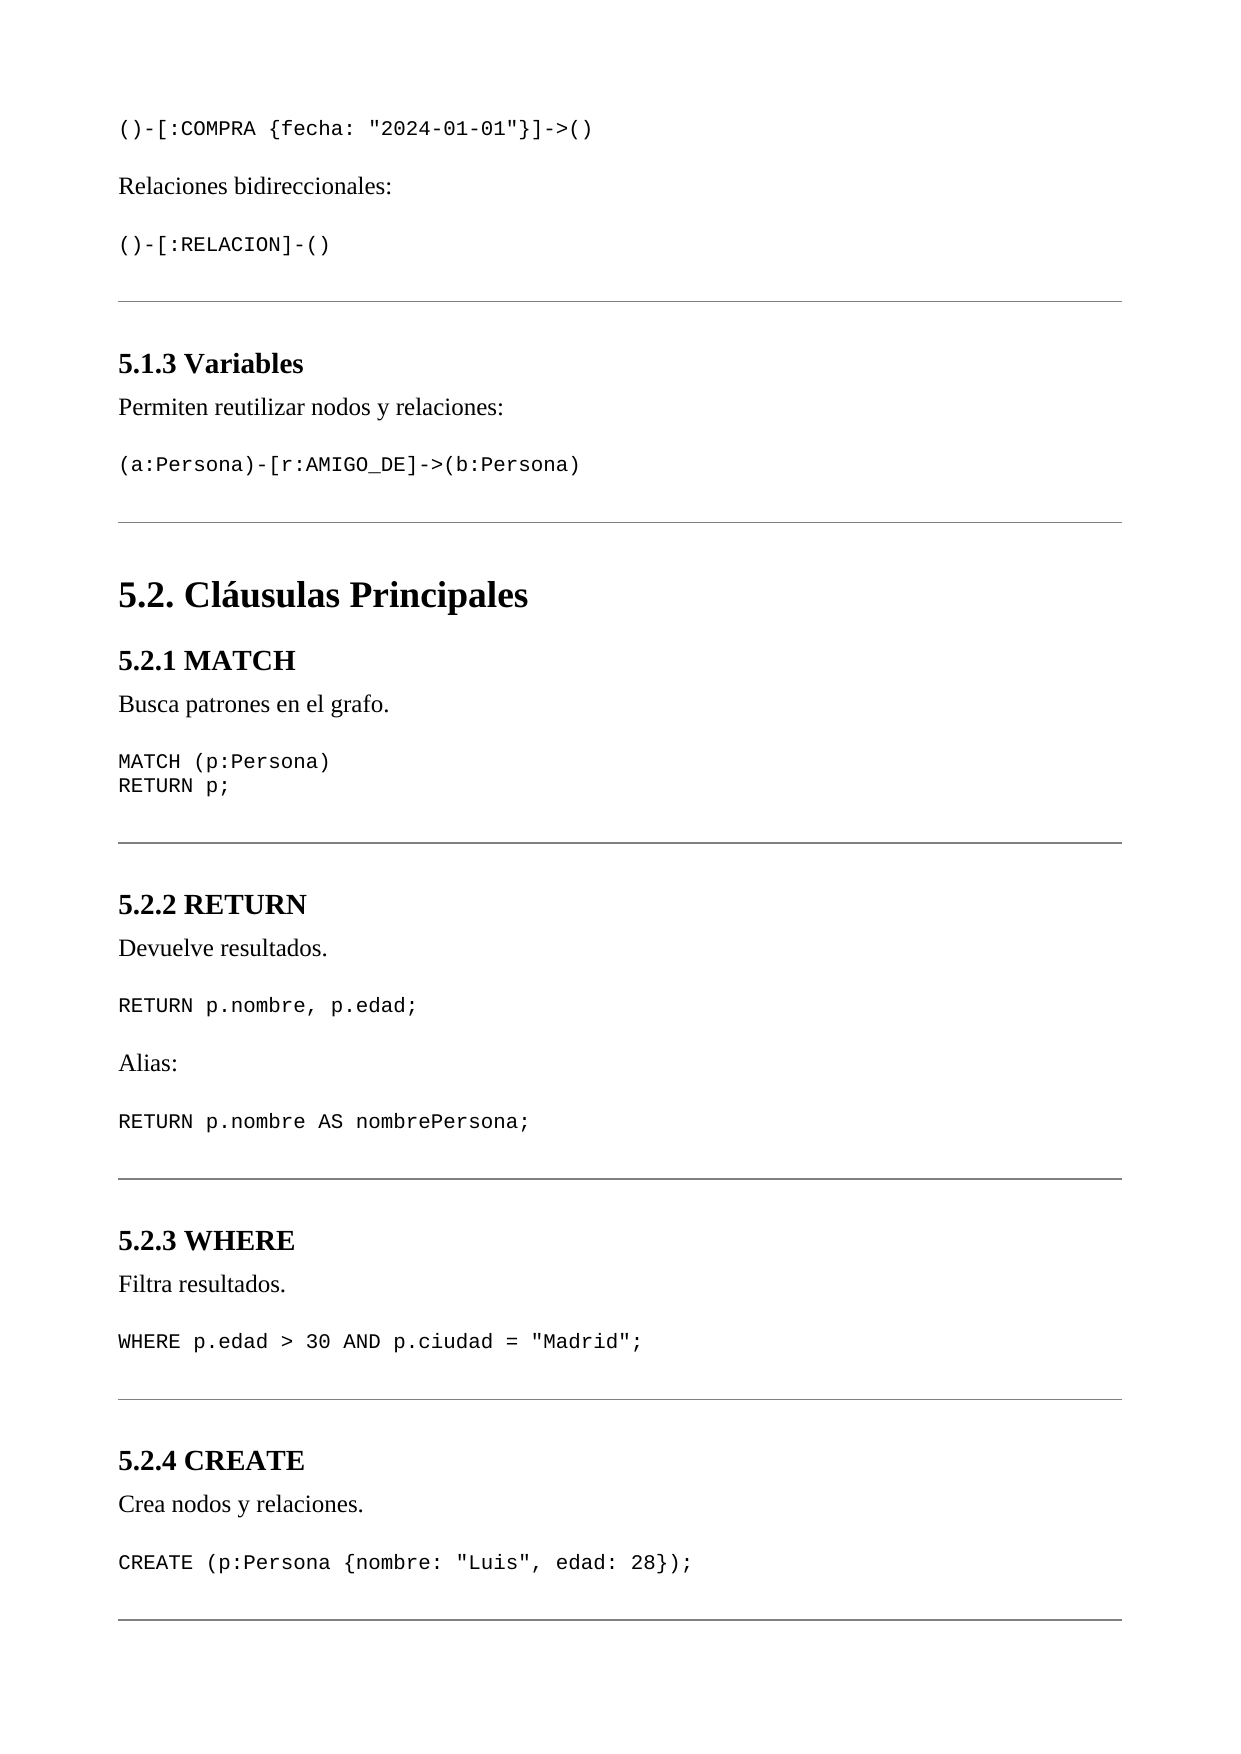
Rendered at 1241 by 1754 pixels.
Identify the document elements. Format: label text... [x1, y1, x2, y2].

text Crea nodos y relaciones. [118, 1489, 1122, 1518]
text WHERE p.edad > 30 AND p.ciudad = "Madrid"; [118, 1332, 1122, 1355]
text MATCH (p:Persona) [118, 751, 1122, 775]
subtitle 5.2. Cláusulas Principales [118, 572, 1122, 616]
text Filtra resultados. [118, 1269, 1122, 1298]
text RETURN p; [118, 775, 1122, 798]
text Alias: [118, 1048, 1122, 1077]
subtitle 5.2.2 RETURN [118, 887, 1122, 920]
text CREATE (p:Persona {nombre: "Luis", edad: 28}); [118, 1552, 1122, 1576]
text ()-[:COMPRA {fecha: "2024-01-01"}]->() [118, 118, 1122, 142]
subtitle 5.2.3 WHERE [118, 1223, 1122, 1257]
text RETURN p.nombre AS nombrePersona; [118, 1111, 1122, 1135]
text Permiten reutilizar nodos y relaciones: [118, 392, 1122, 421]
text (a:Persona)-[r:AMIGO_DE]->(b:Persona) [118, 454, 1122, 478]
text Relaciones bidireccionales: [118, 171, 1122, 200]
text ()-[:RELACION]-() [118, 234, 1122, 257]
text RETURN p.nombre, p.edad; [118, 995, 1122, 1019]
subtitle 5.2.4 CREATE [118, 1443, 1122, 1477]
text Busca patrones en el grafo. [118, 689, 1122, 717]
text Devuelve resultados. [118, 933, 1122, 962]
subtitle 5.1.3 Variables [118, 346, 1122, 379]
subtitle 5.2.1 MATCH [118, 643, 1122, 676]
